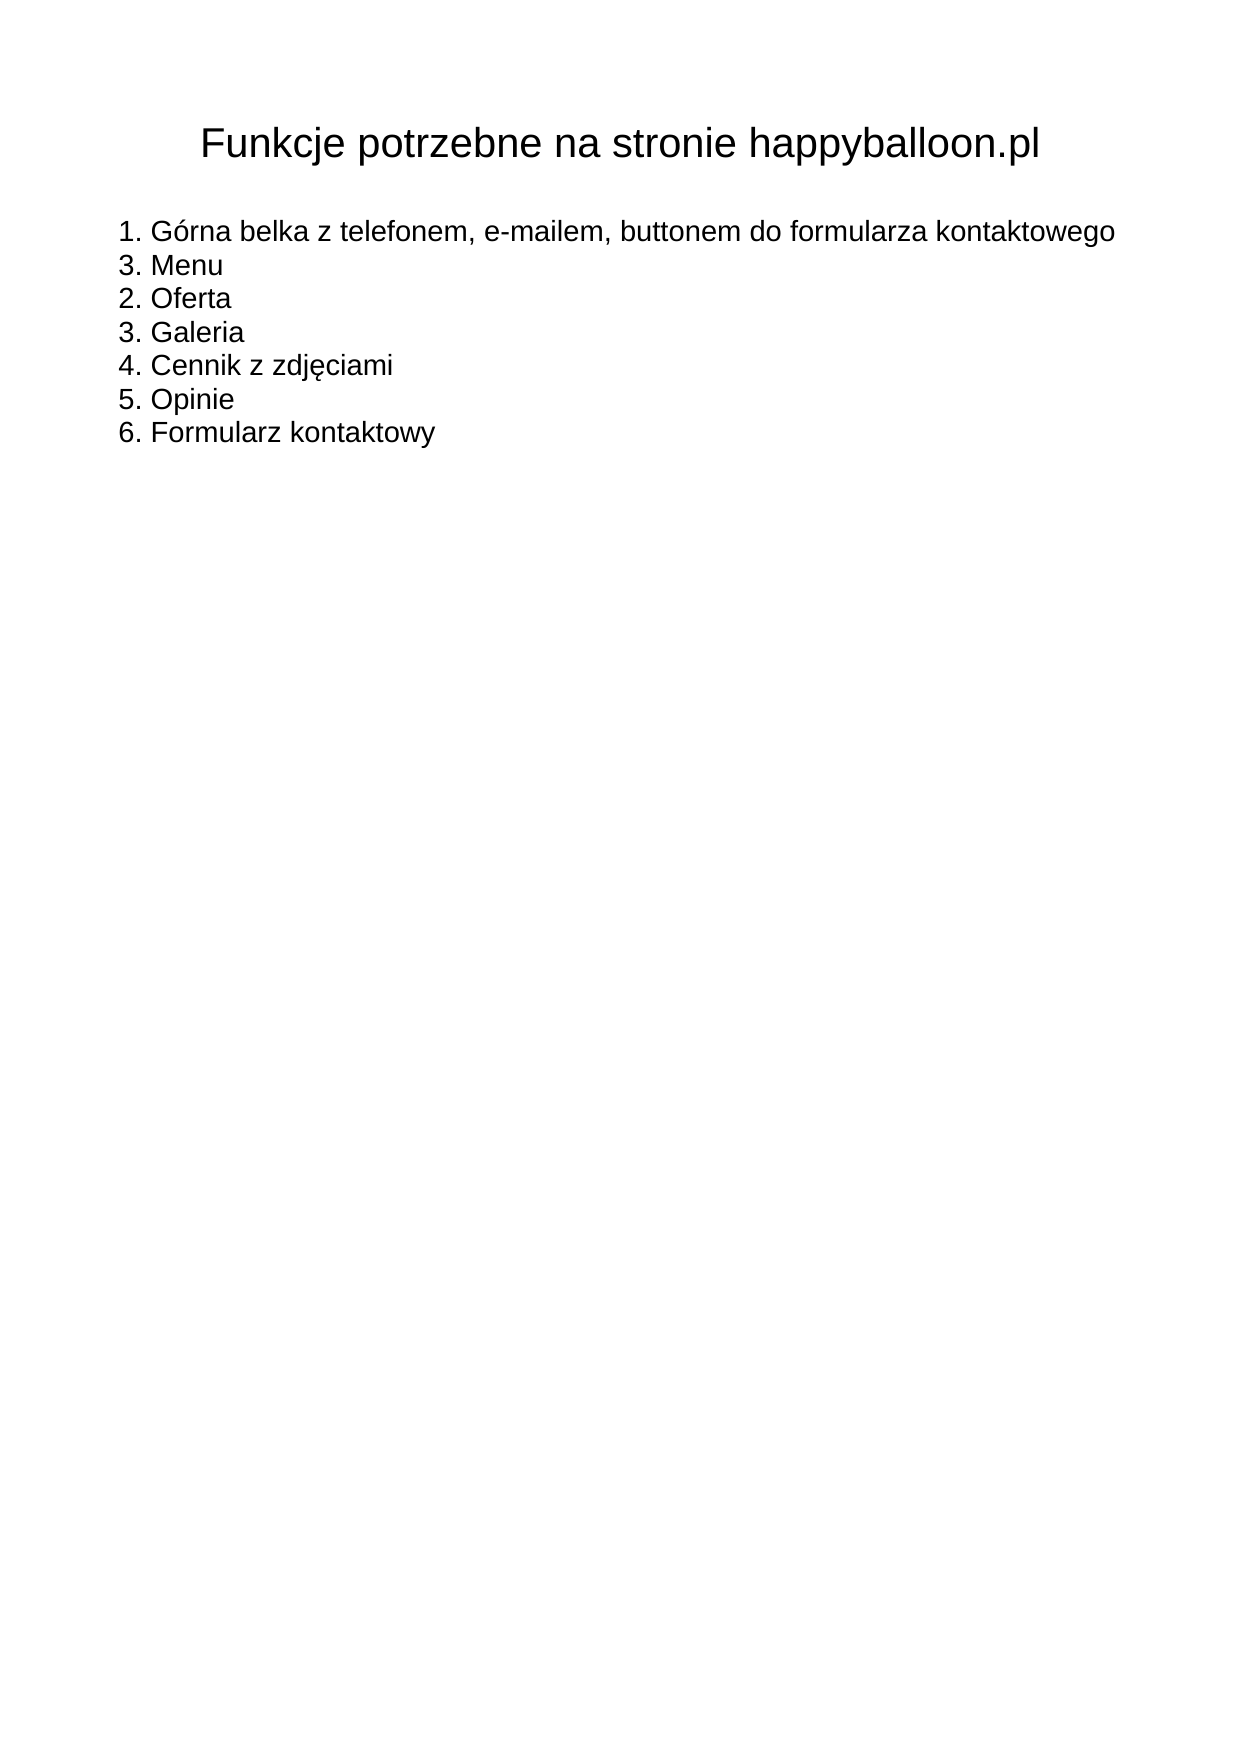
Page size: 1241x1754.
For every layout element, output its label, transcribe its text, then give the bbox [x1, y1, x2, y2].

text 1. Górna belka z telefonem, e-mailem, buttonem do formularza kontaktowego [118, 214, 1122, 247]
text 3. Galeria [118, 314, 1122, 348]
text 5. Opinie [118, 382, 1122, 415]
text Funkcje potrzebne na stronie happyballoon.pl [118, 118, 1122, 166]
text 2. Oferta [118, 281, 1122, 314]
text 4. Cennik z zdjęciami [118, 348, 1122, 382]
text 3. Menu [118, 247, 1122, 281]
text 6. Formularz kontaktowy [118, 415, 1122, 449]
